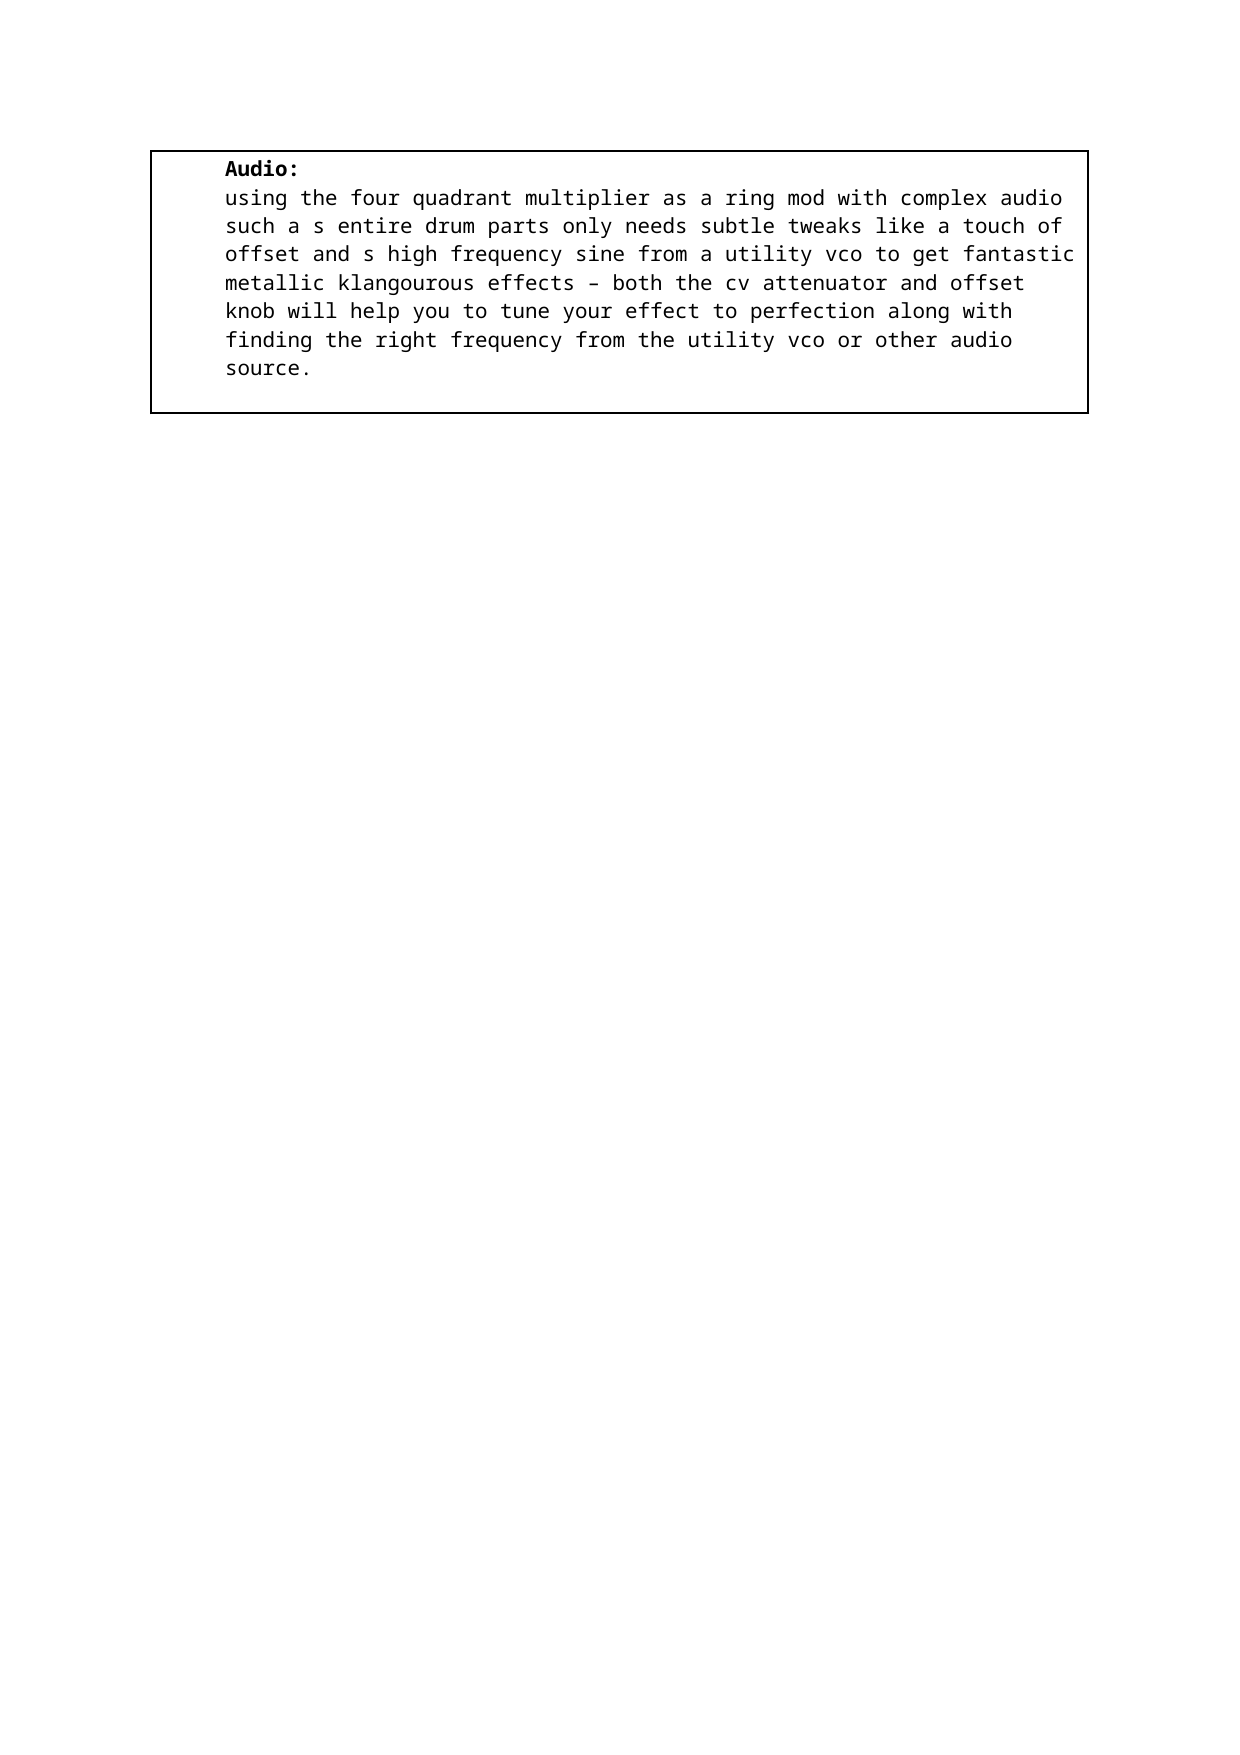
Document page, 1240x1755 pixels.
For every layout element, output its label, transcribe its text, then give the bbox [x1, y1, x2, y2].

text Audio: [152, 152, 1087, 178]
text using the four quadrant multiplier as a ring mod with complex audio such a s entire drum parts only needs subtle tweaks like a touch of offset and s high frequency sine from a utility vco to get fantastic metallic klangourous effects – both the cv attenuator and offset knob will help you to tune your effect to perfection along with finding the right frequency from the utility vco or other audio source. [152, 178, 1087, 382]
